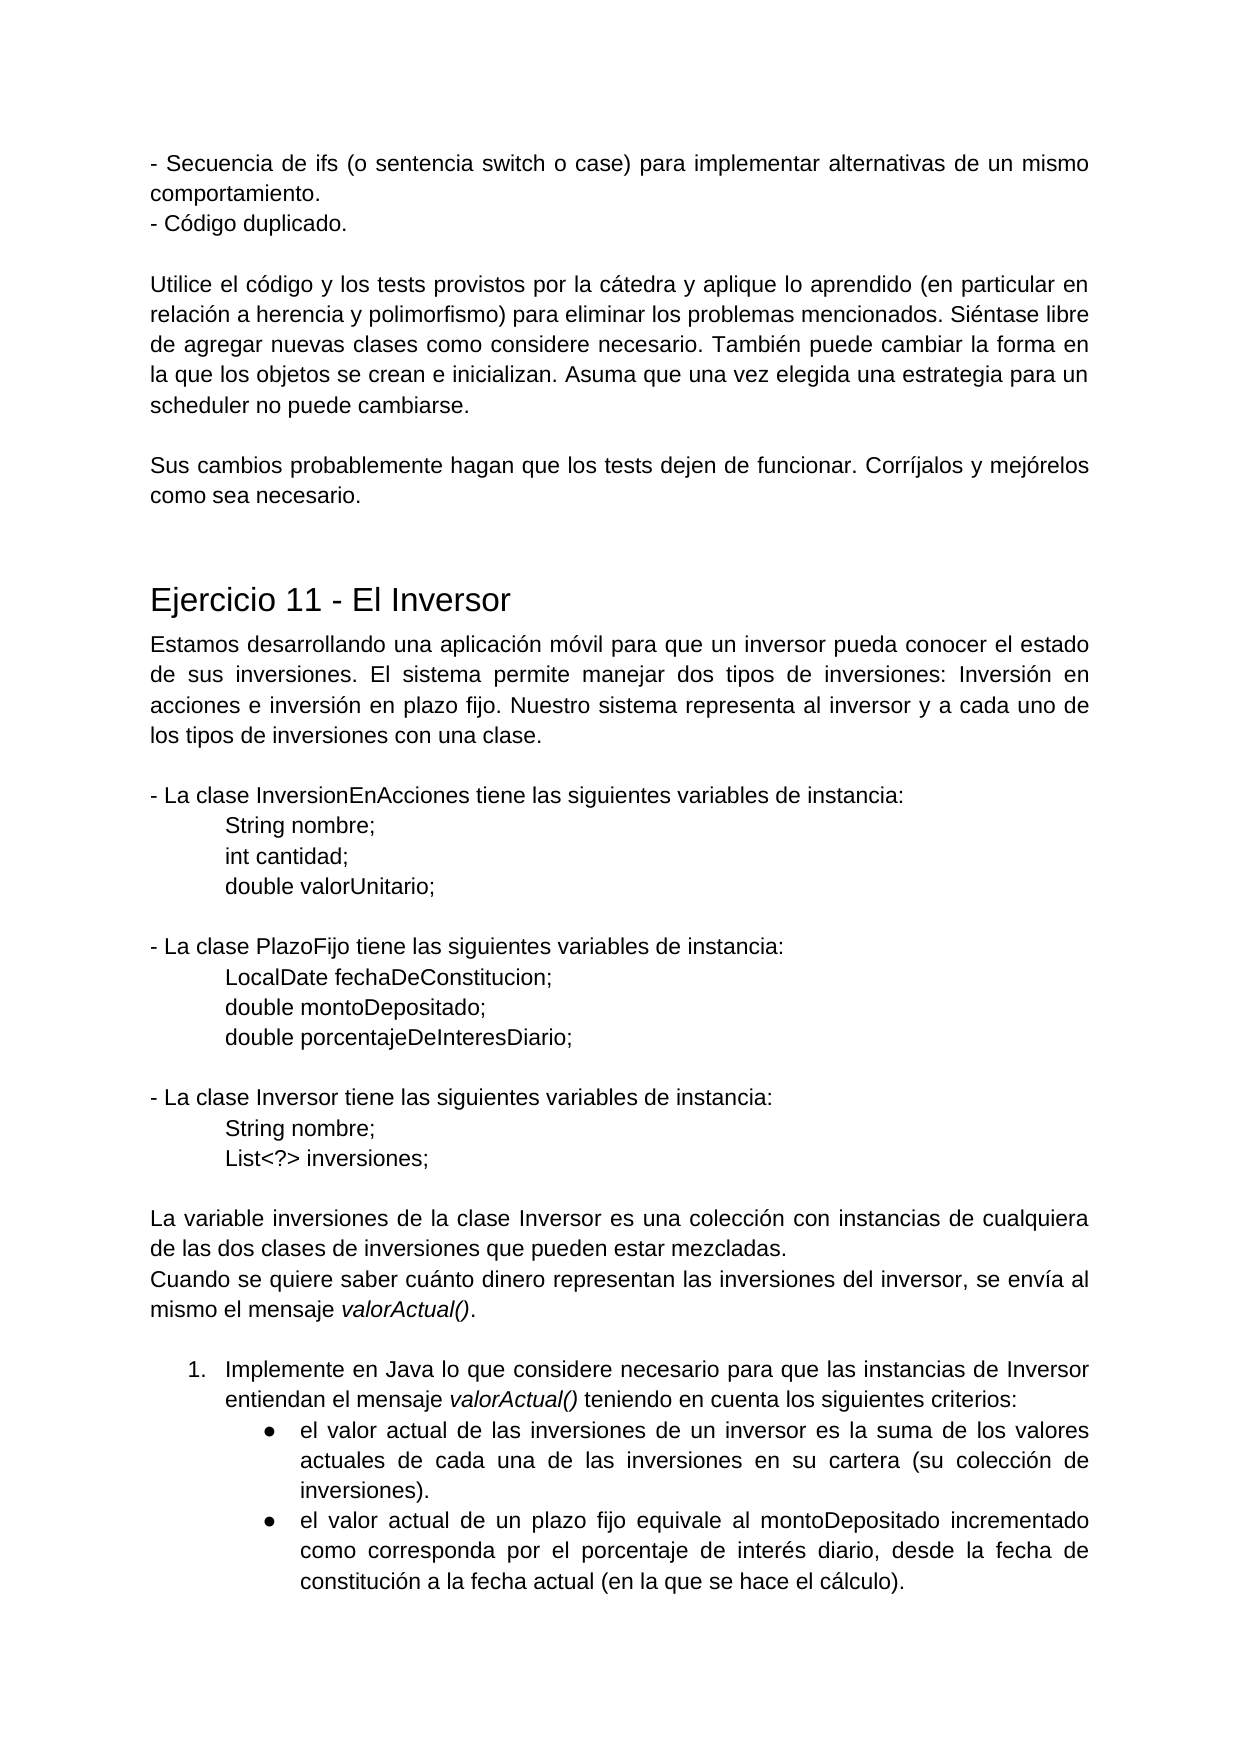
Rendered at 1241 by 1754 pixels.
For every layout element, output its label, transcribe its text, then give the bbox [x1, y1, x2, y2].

text Cuando se quiere saber cuánto dinero representan las inversiones del inversor, se envía al mismo el mensaje valorActual(). [150, 1266, 1090, 1322]
text double porcentajeDeInteresDiario; [150, 1024, 1090, 1050]
text Sus cambios probablemente hagan que los tests dejen de funcionar. Corríjalos y mejórelos como sea necesario. [150, 452, 1090, 509]
text Utilice el código y los tests provistos por la cátedra y aplique lo aprendido (en particular en relación a herencia y polimorfismo) para eliminar los problemas mencionados. Siéntase libre de agregar nuevas clases como considere necesario. También puede cambiar la forma en la que los objetos se crean e inicializan. Asuma que una vez elegida una estrategia para un scheduler no puede cambiarse. [150, 271, 1090, 418]
text List<?> inversiones; [150, 1145, 1090, 1171]
text - Secuencia de ifs (o sentencia switch o case) para implementar alternativas de un mismo comportamiento. [150, 150, 1090, 207]
text La variable inversiones de la clase Inversor es una colección con instancias de cualquiera de las dos clases de inversiones que pueden estar mezcladas. [150, 1205, 1090, 1262]
list el valor actual de un plazo fijo equivale al montoDepositado incrementado como corresponda por el porcentaje de interés diario, desde la fecha de constitución a la fecha actual (en la que se hace el cálculo). [262, 1507, 1090, 1594]
text LocalDate fechaDeConstitucion; [150, 963, 1090, 990]
list el valor actual de las inversiones de un inversor es la suma de los valores actuales de cada una de las inversiones en su cartera (su colección de inversiones). [262, 1417, 1090, 1503]
text String nombre; [150, 1114, 1090, 1141]
text String nombre; [150, 812, 1090, 839]
text - La clase PlazoFijo tiene las siguientes variables de instancia: [150, 933, 1090, 959]
text int cantidad; [150, 843, 1090, 869]
list Implemente en Java lo que considere necesario para que las instancias de Inversor entiendan el mensaje valorActual() teniendo en cuenta los siguientes criterios: [187, 1356, 1090, 1413]
text - Código duplicado. [150, 210, 1090, 237]
text Estamos desarrollando una aplicación móvil para que un inversor pueda conocer el estado de sus inversiones. El sistema permite manejar dos tipos de inversiones: Inversión en acciones e inversión en plazo fijo. Nuestro sistema representa al inversor y a cada uno de los tipos de inversiones con una clase. [150, 631, 1090, 748]
subtitle Ejercicio 11 - El Inversor [150, 580, 1090, 619]
text - La clase InversionEnAcciones tiene las siguientes variables de instancia: [150, 782, 1090, 808]
text double montoDepositado; [150, 994, 1090, 1020]
text - La clase Inversor tiene las siguientes variables de instancia: [150, 1084, 1090, 1111]
text double valorUnitario; [150, 873, 1090, 899]
